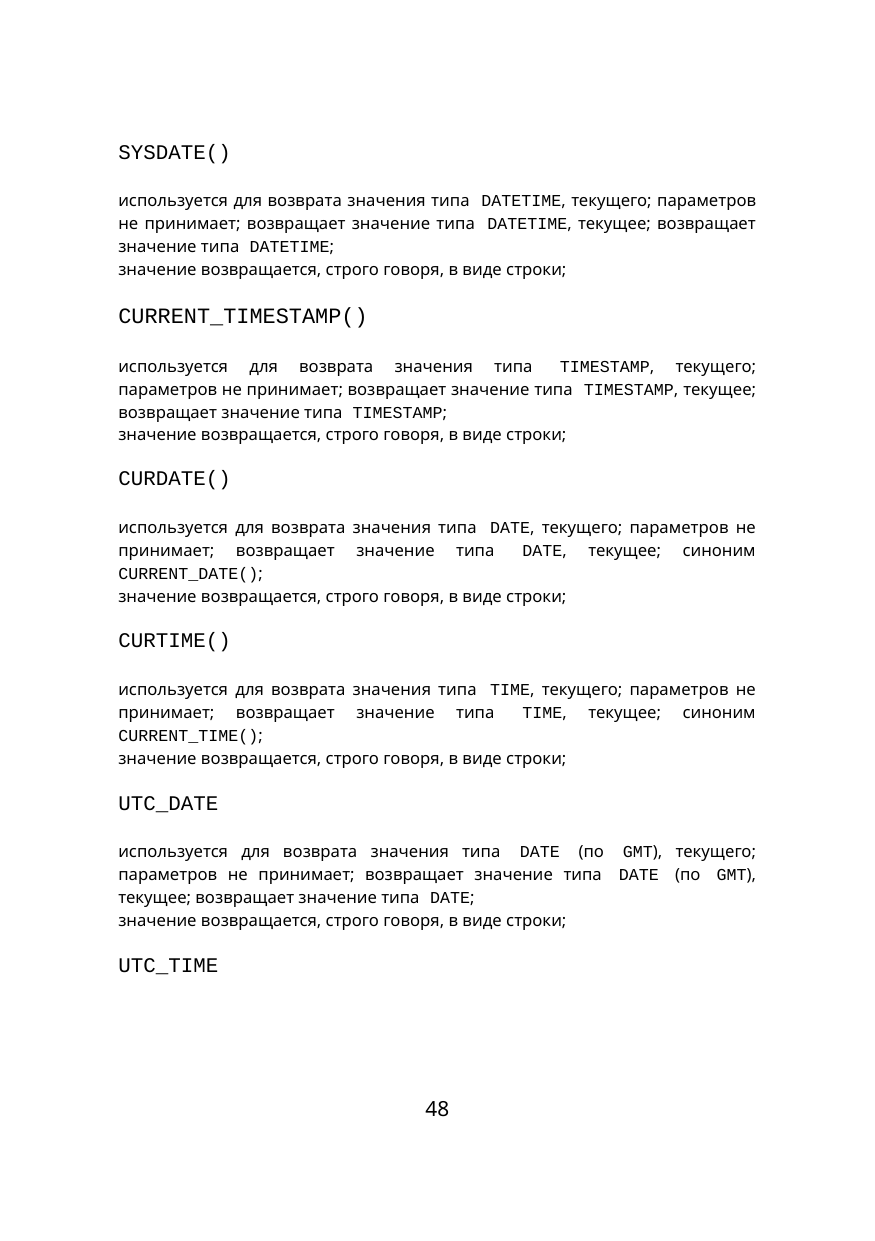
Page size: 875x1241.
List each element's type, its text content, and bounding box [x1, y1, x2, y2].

text используется для возврата значения типа TIMESTAMP, текущего; параметров не принимает; возвращает значение типа TIMESTAMP, текущее; возвращает значение типа TIMESTAMP; [118, 354, 756, 423]
text значение возвращается, строго говоря, в виде строки; [118, 257, 756, 280]
text значение возвращается, строго говоря, в виде строки; [118, 908, 756, 931]
text SYSDATE() [118, 142, 756, 165]
text CURRENT_TIMESTAMP() [118, 305, 756, 330]
text CURTIME() [118, 631, 756, 654]
text значение возвращается, строго говоря, в виде строки; [118, 584, 756, 607]
text UTC_TIME [118, 955, 756, 978]
text UTC_DATE [118, 793, 756, 816]
text используется для возврата значения типа TIME, текущего; параметров не принимает; возвращает значение типа TIME, текущее; синоним CURRENT_TIME(); [118, 678, 756, 746]
text CURDATE() [118, 468, 756, 492]
text используется для возврата значения типа DATE, текущего; параметров не принимает; возвращает значение типа DATE, текущее; синоним CURRENT_DATE(); [118, 516, 756, 584]
text значение возвращается, строго говоря, в виде строки; [118, 746, 756, 769]
text используется для возврата значения типа DATE (по GMT), текущего; параметров не принимает; возвращает значение типа DATE (по GMT), текущее; возвращает значение типа DATE; [118, 840, 756, 908]
text значение возвращается, строго говоря, в виде строки; [118, 423, 756, 446]
text используется для возврата значения типа DATETIME, текущего; параметров не принимает; возвращает значение типа DATETIME, текущее; возвращает значение типа DATETIME; [118, 189, 756, 257]
